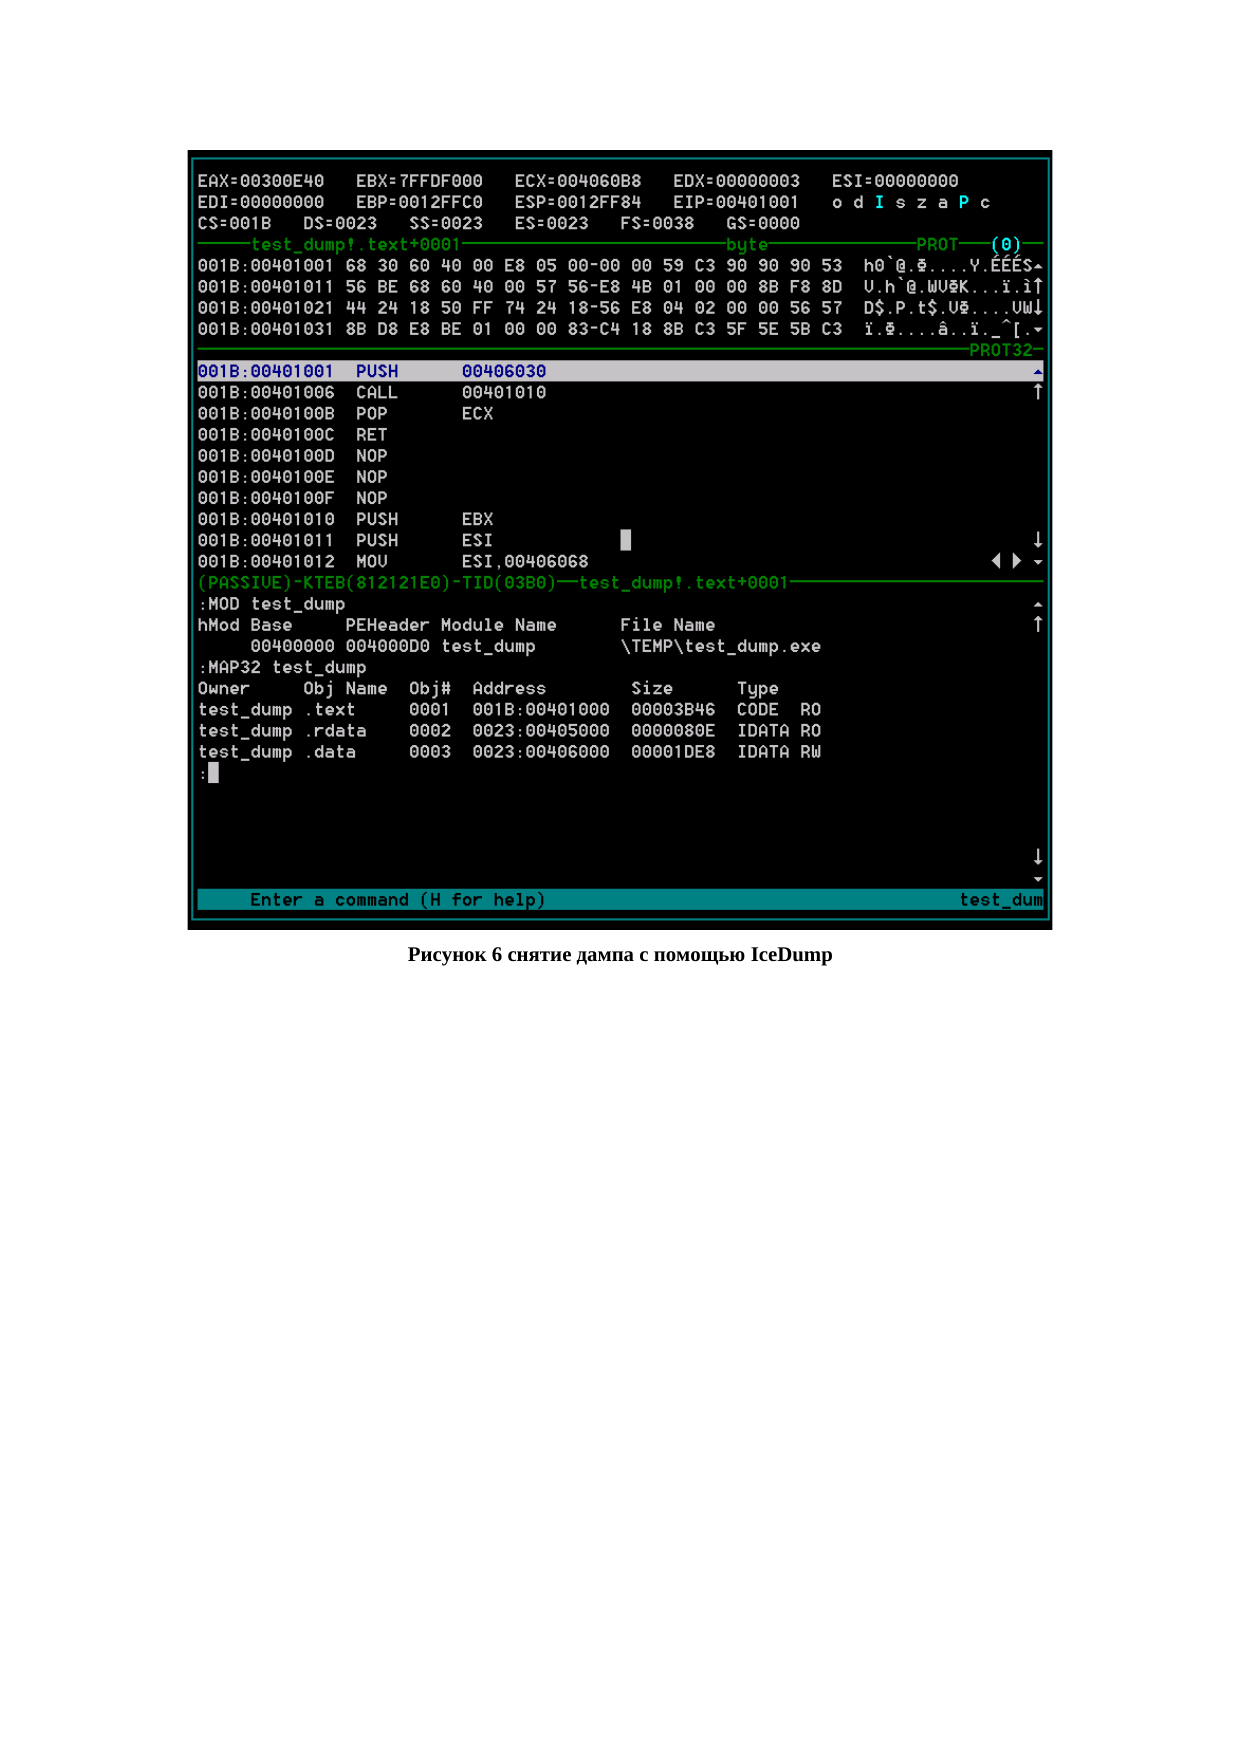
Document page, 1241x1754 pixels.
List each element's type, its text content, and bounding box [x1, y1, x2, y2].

text Рисунок 6 снятие дампа с помощью IceDump [187, 942, 1053, 966]
picture [187, 150, 1053, 930]
